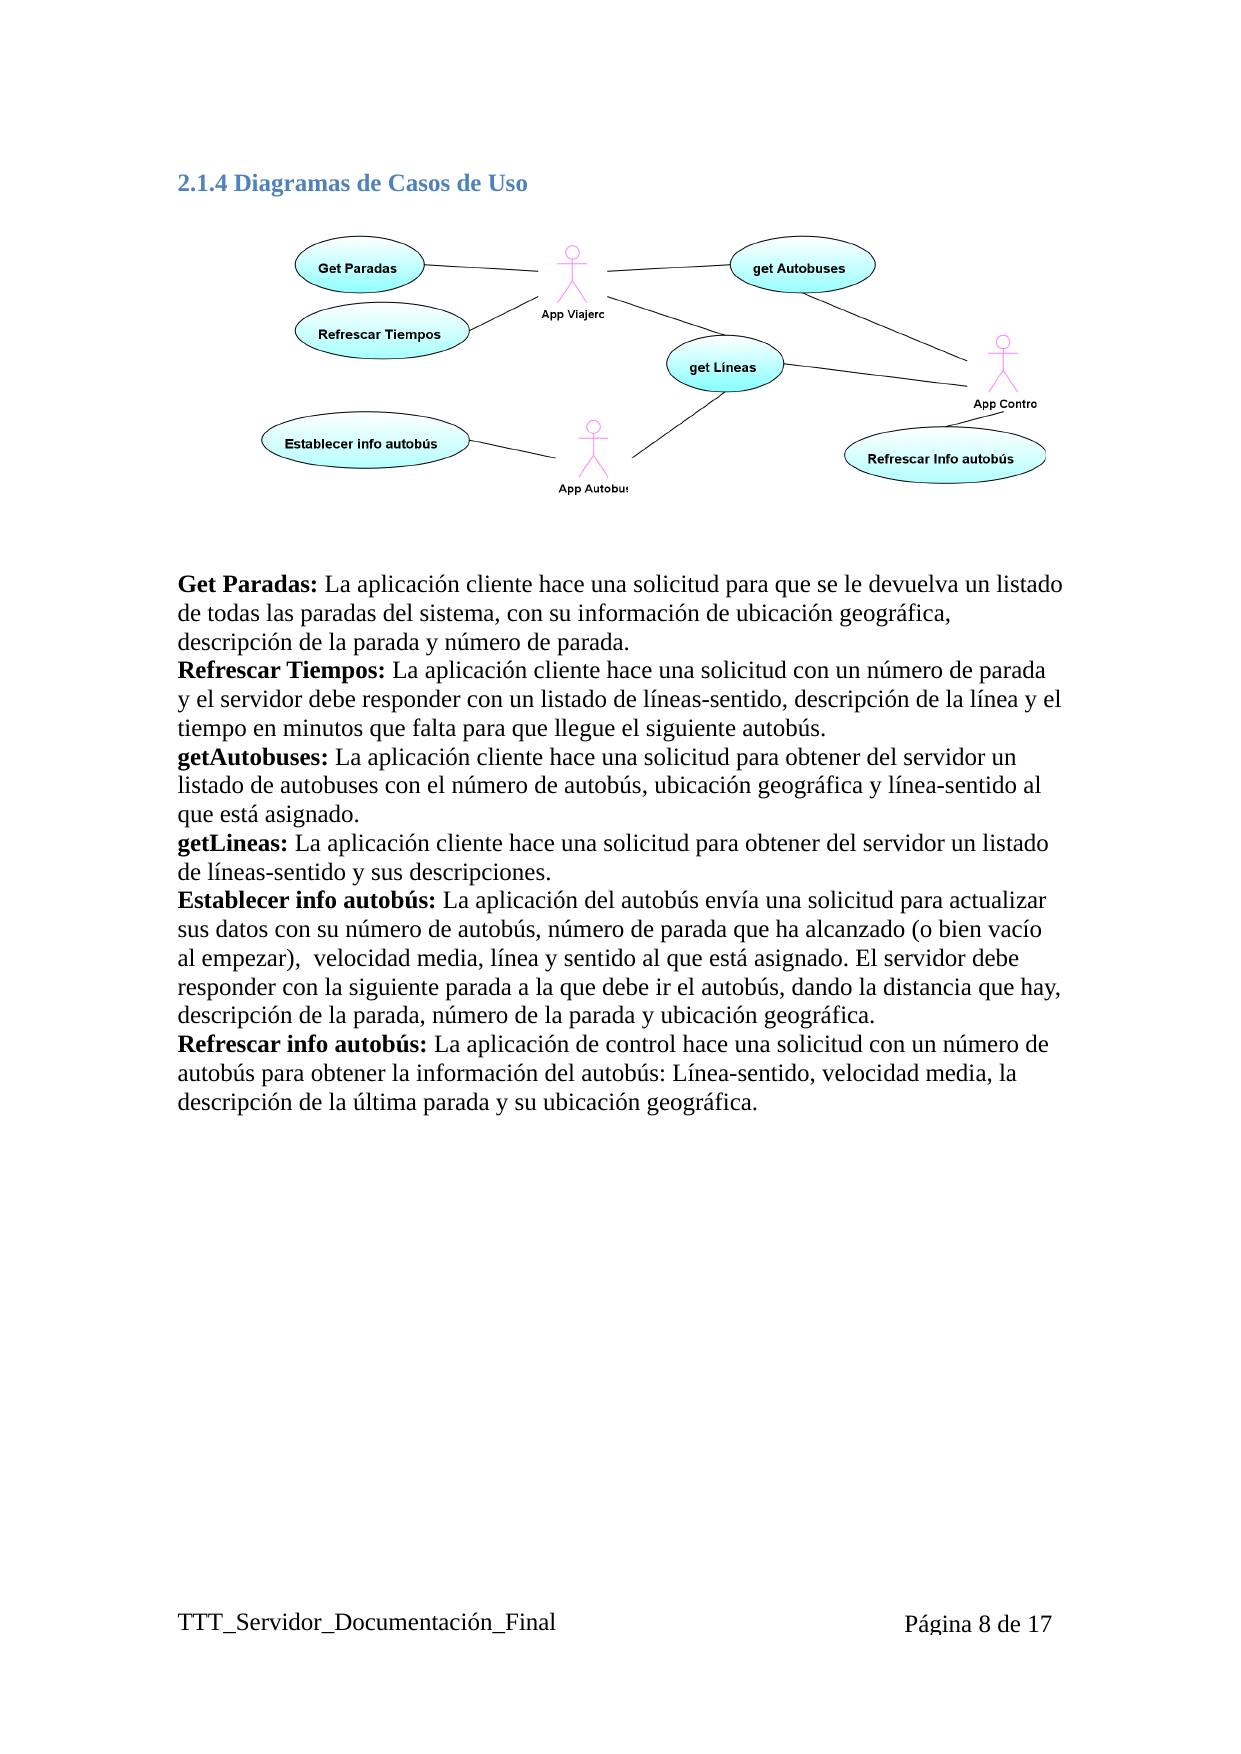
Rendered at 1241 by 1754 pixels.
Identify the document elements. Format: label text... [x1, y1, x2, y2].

text Establecer info autobús: La aplicación del autobús envía una solicitud para actualizar sus datos con su número de autobús, número de parada que ha alcanzado (o bien vacío al empezar), velocidad media, línea y sentido al que está asignado. El servidor debe responder con la siguiente parada a la que debe ir el autobús, dando la distancia que hay, descripción de la parada, número de la parada y ubicación geográfica. [177, 885, 1063, 1029]
text Refrescar Tiempos: La aplicación cliente hace una solicitud con un número de parada y el servidor debe responder con un listado de líneas-sentido, descripción de la línea y el tiempo en minutos que falta para que llegue el siguiente autobús. [177, 655, 1063, 742]
text getAutobuses: La aplicación cliente hace una solicitud para obtener del servidor un listado de autobuses con el número de autobús, ubicación geográfica y línea-sentido al que está asignado. [177, 742, 1063, 828]
picture [193, 235, 1046, 532]
text Get Paradas: La aplicación cliente hace una solicitud para que se le devuelva un listado de todas las paradas del sistema, con su información de ubicación geográfica, descripción de la parada y número de parada. [177, 569, 1063, 655]
subtitle 2.1.4 Diagramas de Casos de Uso [177, 168, 1063, 197]
text Refrescar info autobús: La aplicación de control hace una solicitud con un número de autobús para obtener la información del autobús: Línea-sentido, velocidad media, la descripción de la última parada y su ubicación geográfica. [177, 1029, 1063, 1115]
text getLineas: La aplicación cliente hace una solicitud para obtener del servidor un listado de líneas-sentido y sus descripciones. [177, 828, 1063, 885]
